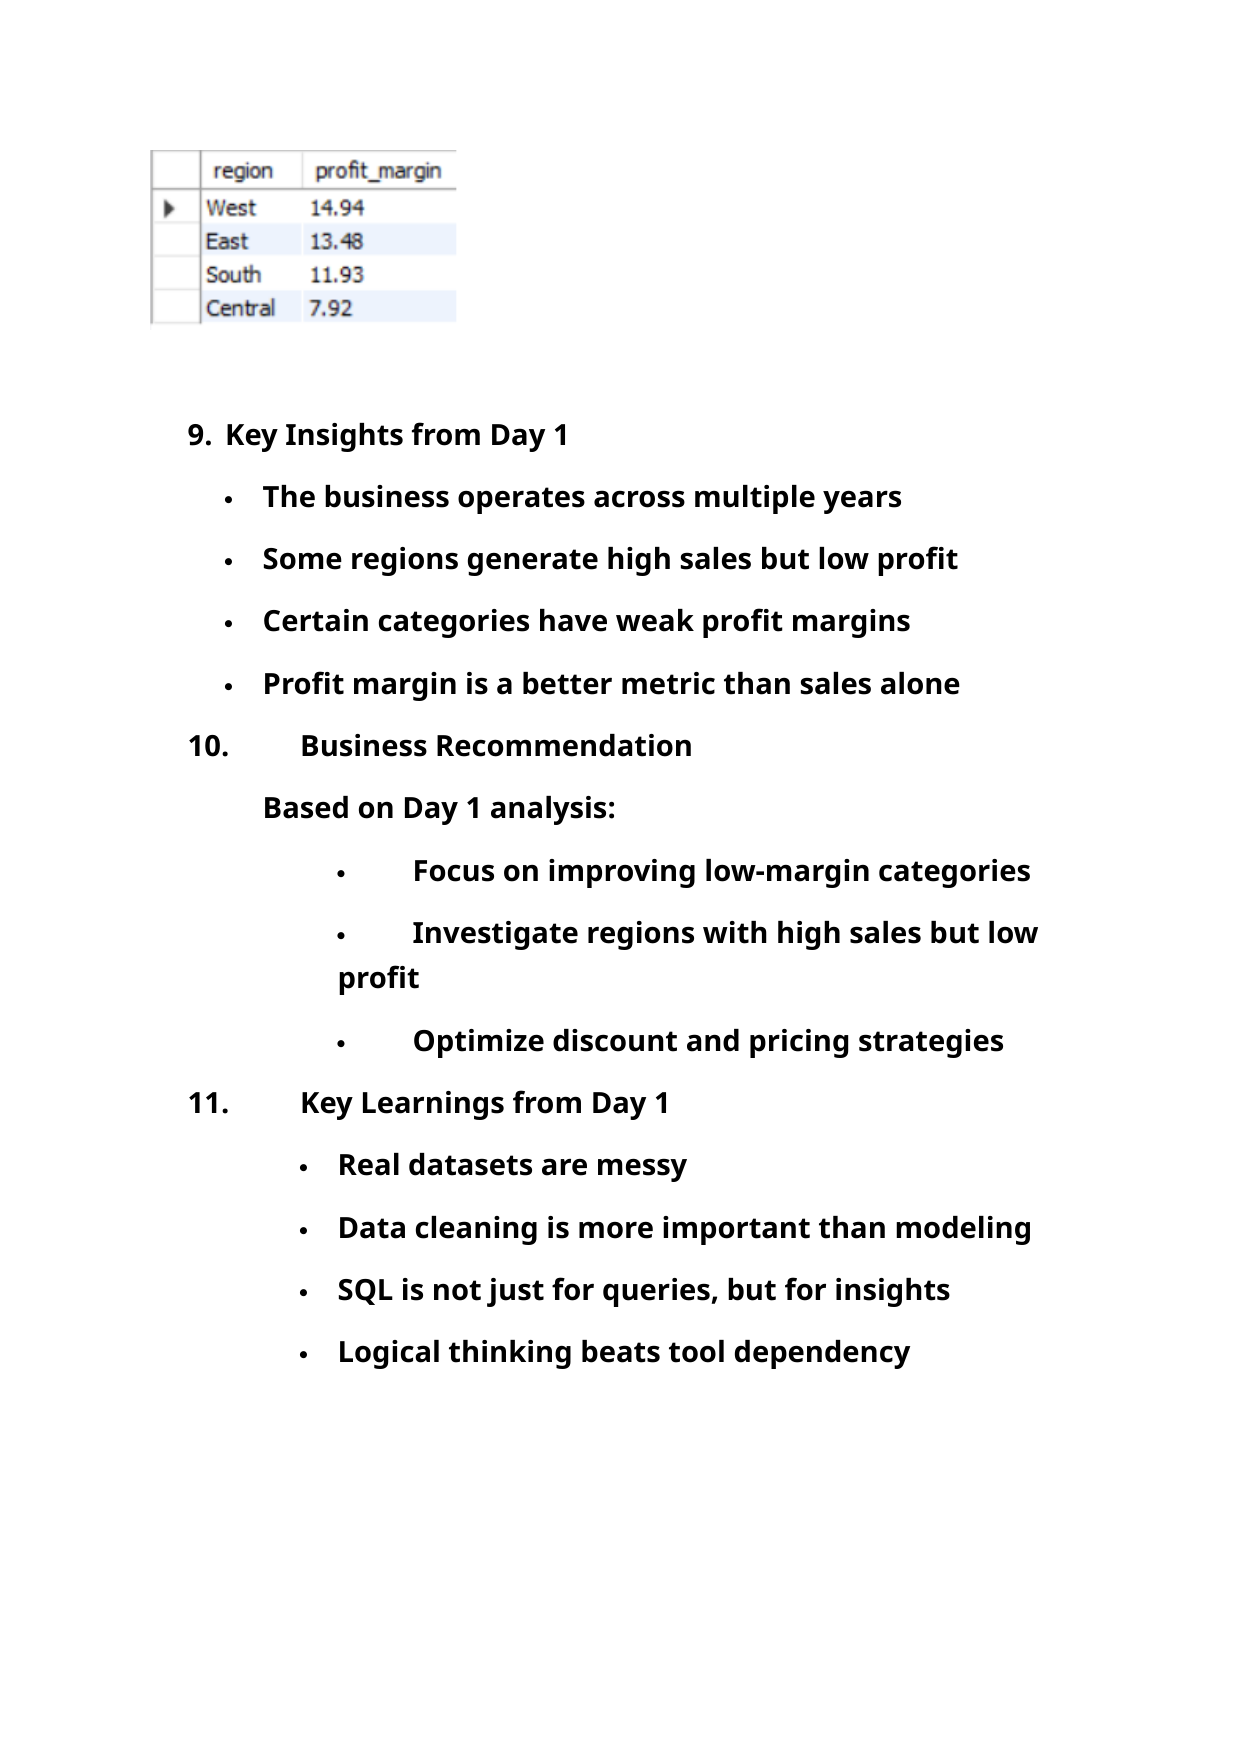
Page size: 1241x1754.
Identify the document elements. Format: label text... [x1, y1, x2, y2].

list Real datasets are messy [300, 1144, 1090, 1184]
list Data cleaning is more important than modeling [300, 1207, 1090, 1247]
list Some regions generate high sales but low profit [225, 538, 1090, 578]
list Investigate regions with high sales but low profit [337, 912, 1090, 997]
list Business Recommendation [187, 725, 1090, 765]
list Optimize discount and pricing strategies [337, 1020, 1090, 1060]
list SQL is not just for queries, but for insights [300, 1269, 1090, 1309]
list The business operates across multiple years [225, 476, 1090, 516]
list Certain categories have weak profit margins [225, 601, 1090, 640]
text Based on Day 1 analysis: [262, 787, 1090, 827]
list Key Learnings from Day 1 [187, 1082, 1090, 1122]
list Focus on improving low-margin categories [337, 850, 1090, 889]
list Logical thinking beats tool dependency [300, 1331, 1090, 1371]
list Key Insights from Day 1 [187, 414, 1090, 453]
list Profit margin is a better metric than sales alone [225, 663, 1090, 703]
